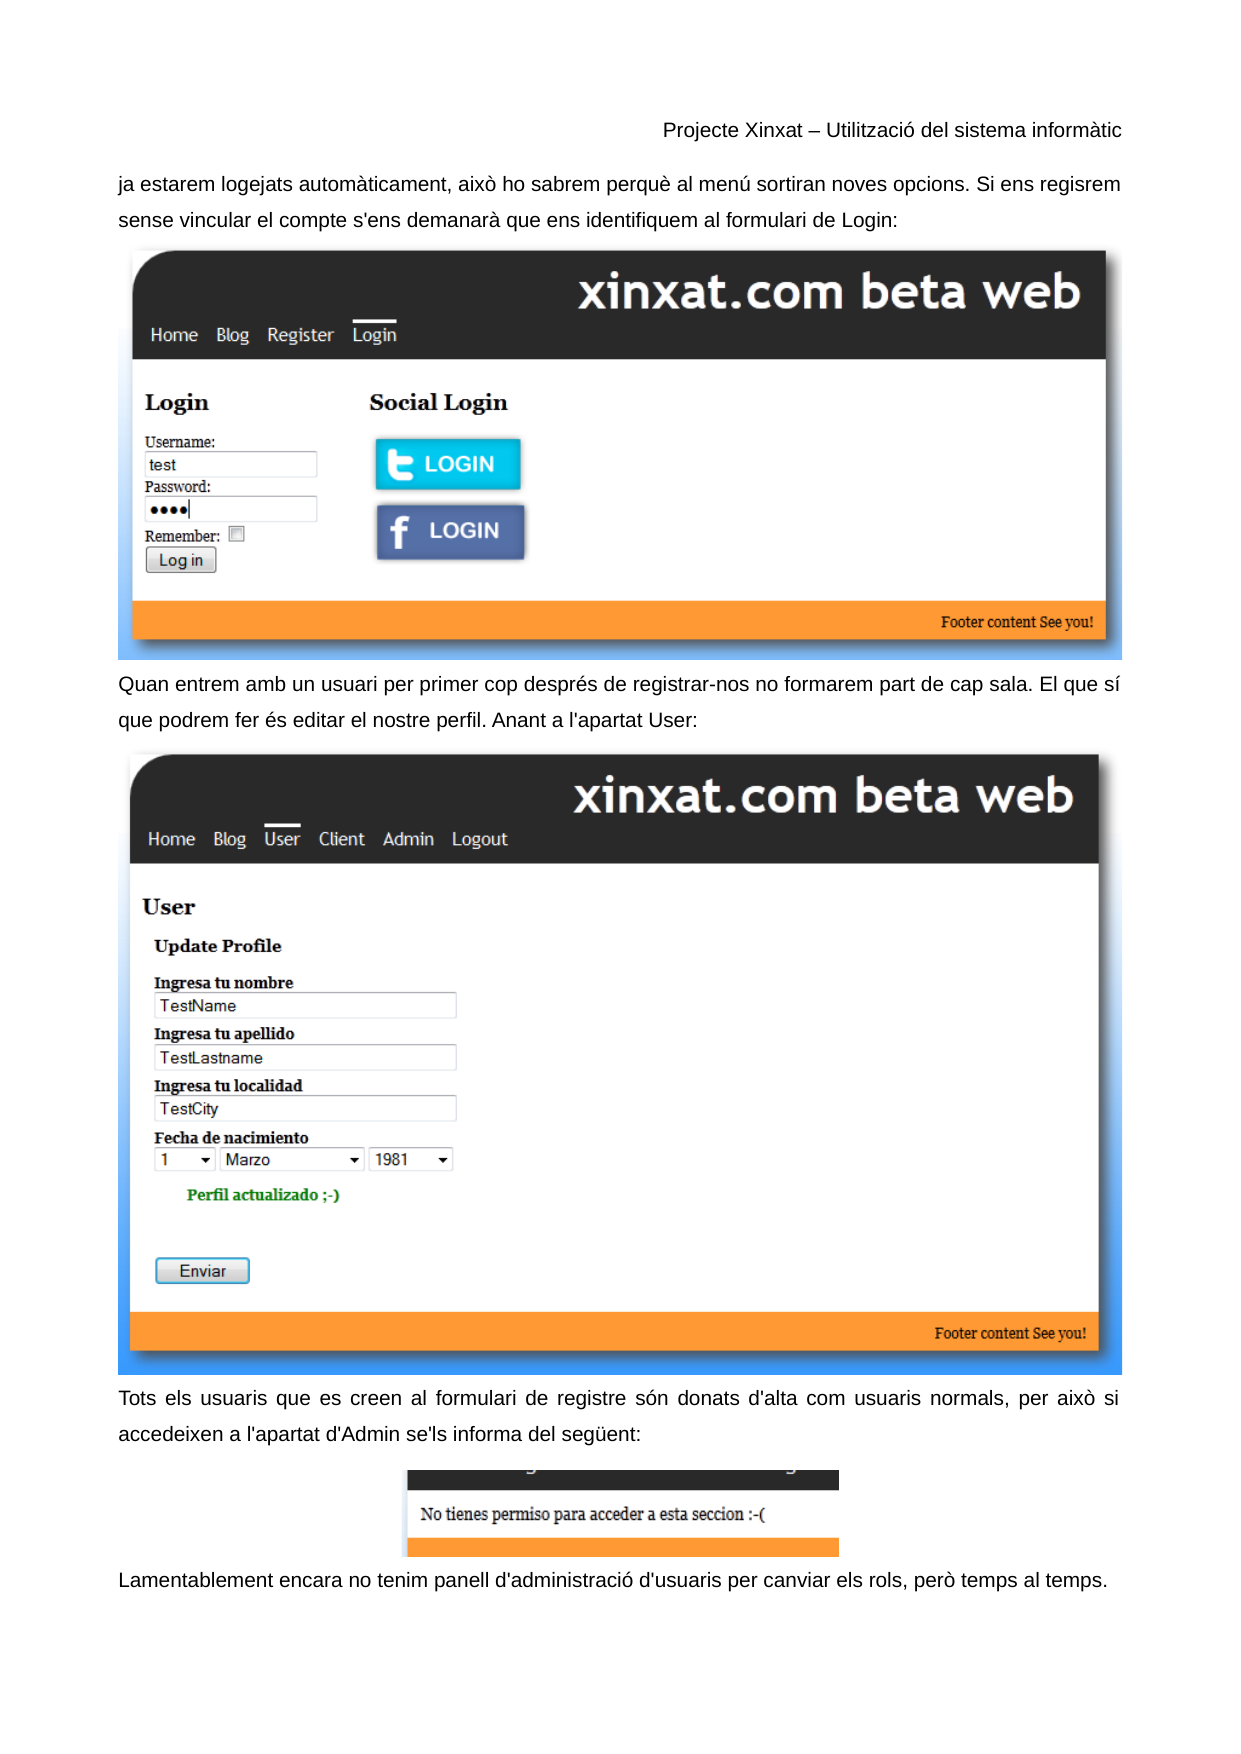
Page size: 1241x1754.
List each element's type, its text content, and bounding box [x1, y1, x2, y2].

text ja estarem logejats automàticament, això ho sabrem perquè al menú sortiran noves opcions. Si ens regisrem sense vincular el compte s'ens demanarà que ens identifiquem al formulari de Login: [118, 172, 1122, 231]
picture [118, 235, 1123, 660]
picture [118, 740, 1123, 1375]
text Lamentablement encara no tenim panell d'administració d'usuaris per canviar els rols, però temps al temps. [118, 1471, 1122, 1592]
picture [401, 1470, 839, 1557]
text Quan entrem amb un usuari per primer cop després de registrar-nos no formarem part de cap sala. El que sí que podrem fer és editar el nostre perfil. Anant a l'apartat User: [118, 660, 1122, 732]
text Tots els usuaris que es creen al formulari de registre són donats d'alta com usuaris normals, per això si accedeixen a l'apartat d'Admin se'ls informa del següent: [118, 1375, 1122, 1446]
